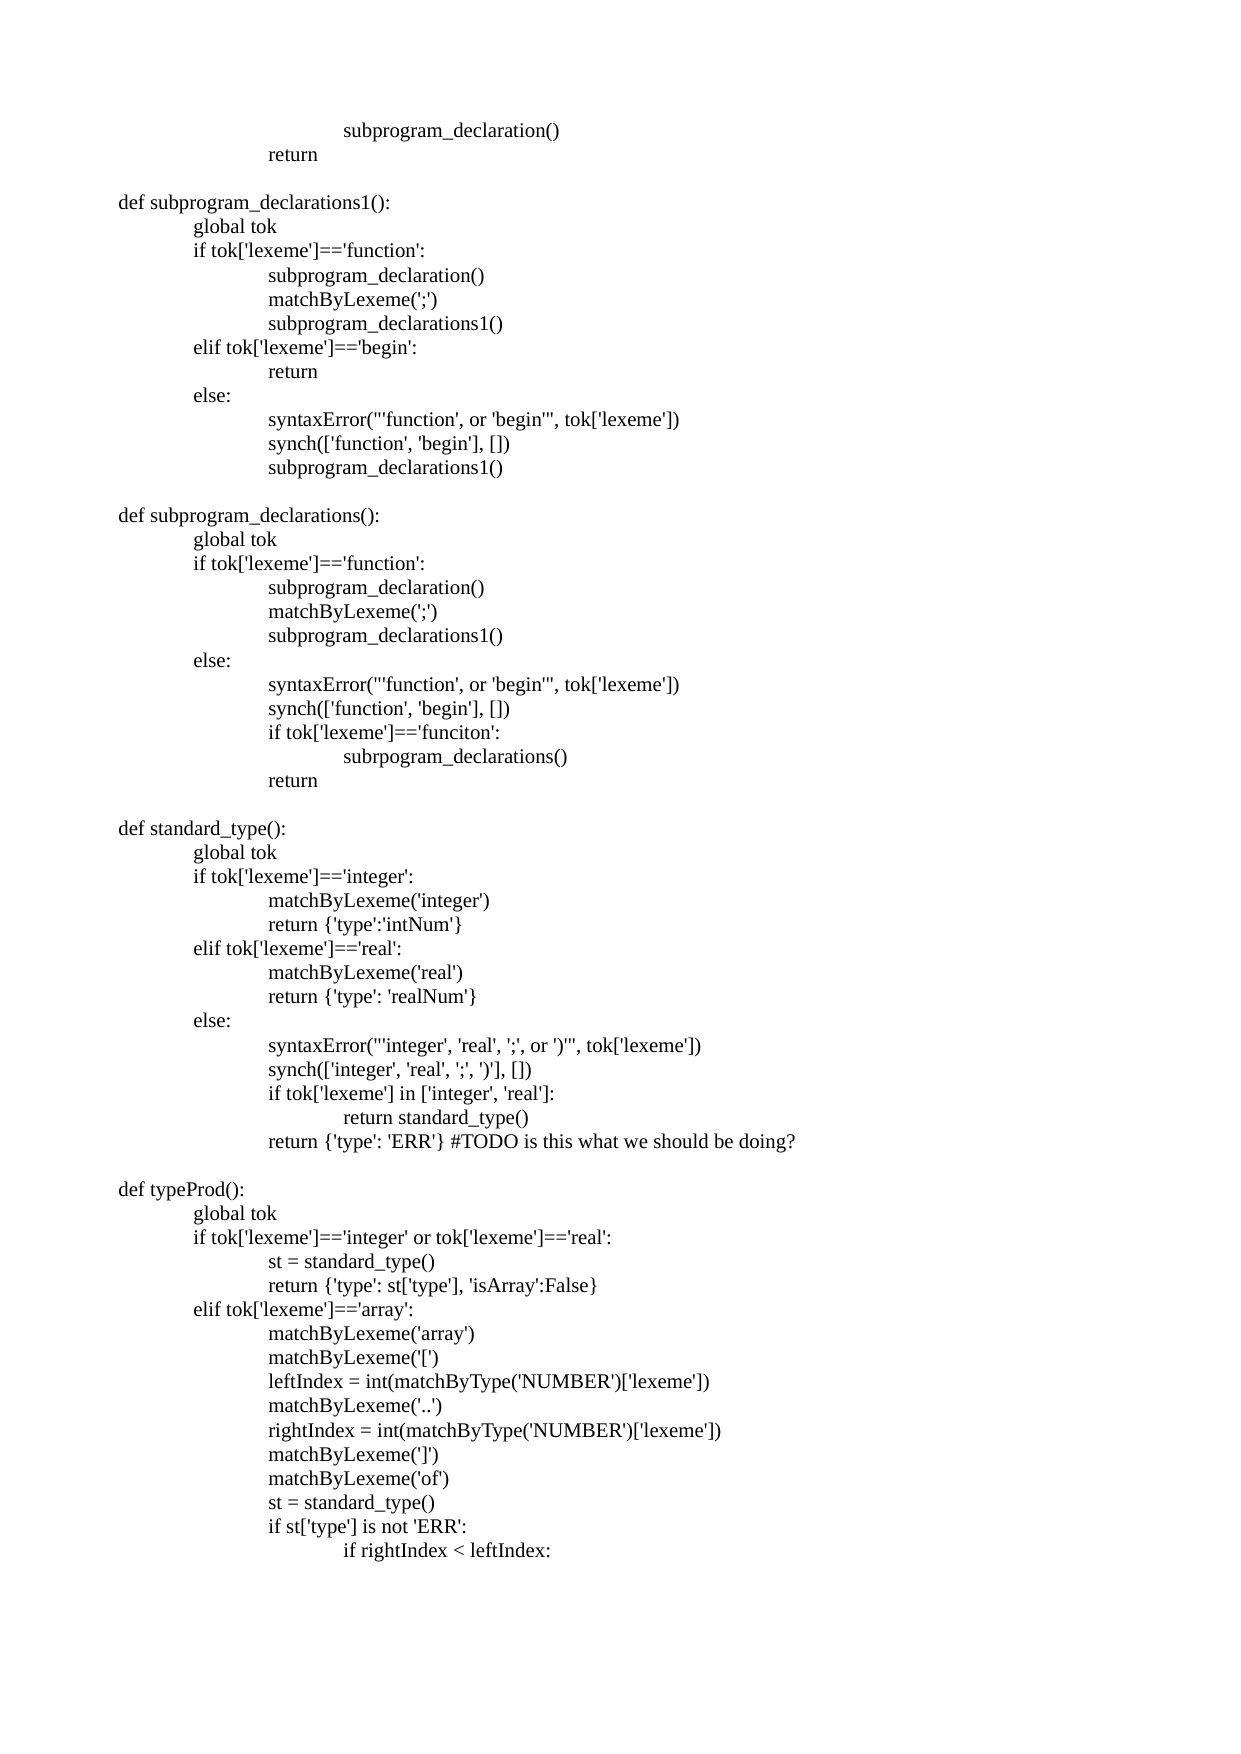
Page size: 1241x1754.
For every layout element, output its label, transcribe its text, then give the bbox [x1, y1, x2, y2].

text else: [118, 647, 1122, 672]
text return {'type':'intNum'} [118, 912, 1122, 936]
text subprogram_declarations1() [118, 311, 1122, 335]
text elif tok['lexeme']=='real': [118, 936, 1122, 960]
text matchByLexeme('[') [118, 1345, 1122, 1369]
text global tok [118, 1201, 1122, 1225]
text else: [118, 1008, 1122, 1032]
text if tok['lexeme']=='integer': [118, 864, 1122, 888]
text synch(['function', 'begin'], []) [118, 431, 1122, 455]
text matchByLexeme('..') [118, 1393, 1122, 1417]
text return standard_type() [118, 1105, 1122, 1129]
text syntaxError("'integer', 'real', ';', or ')'", tok['lexeme']) [118, 1032, 1122, 1057]
text matchByLexeme('real') [118, 960, 1122, 984]
text return [118, 142, 1122, 166]
text subprogram_declarations1() [118, 623, 1122, 647]
text global tok [118, 527, 1122, 551]
text synch(['function', 'begin'], []) [118, 696, 1122, 720]
text def subprogram_declarations1(): [118, 190, 1122, 214]
text subprogram_declarations1() [118, 455, 1122, 479]
text leftIndex = int(matchByType('NUMBER')['lexeme']) [118, 1369, 1122, 1393]
text def standard_type(): [118, 816, 1122, 840]
text matchByLexeme(';') [118, 599, 1122, 623]
text matchByLexeme('of') [118, 1466, 1122, 1490]
text subprogram_declaration() [118, 262, 1122, 287]
text if tok['lexeme']=='function': [118, 551, 1122, 575]
text if tok['lexeme']=='function': [118, 238, 1122, 262]
text matchByLexeme(']') [118, 1442, 1122, 1466]
text syntaxError("'function', or 'begin'", tok['lexeme']) [118, 672, 1122, 696]
text st = standard_type() [118, 1490, 1122, 1514]
text rightIndex = int(matchByType('NUMBER')['lexeme']) [118, 1417, 1122, 1442]
text elif tok['lexeme']=='array': [118, 1297, 1122, 1321]
text if st['type'] is not 'ERR': [118, 1514, 1122, 1538]
text subrpogram_declarations() [118, 744, 1122, 768]
text global tok [118, 214, 1122, 238]
text st = standard_type() [118, 1249, 1122, 1273]
text syntaxError("'function', or 'begin'", tok['lexeme']) [118, 407, 1122, 431]
text if tok['lexeme'] in ['integer', 'real']: [118, 1081, 1122, 1105]
text if rightIndex < leftIndex: [118, 1538, 1122, 1562]
text if tok['lexeme']=='funciton': [118, 720, 1122, 744]
text matchByLexeme(';') [118, 287, 1122, 311]
text subprogram_declaration() [118, 118, 1122, 142]
text elif tok['lexeme']=='begin': [118, 335, 1122, 359]
text matchByLexeme('array') [118, 1321, 1122, 1345]
text return {'type': st['type'], 'isArray':False} [118, 1273, 1122, 1297]
text return {'type': 'realNum'} [118, 984, 1122, 1008]
text else: [118, 383, 1122, 407]
text def typeProd(): [118, 1177, 1122, 1201]
text return [118, 359, 1122, 383]
text return [118, 768, 1122, 792]
text global tok [118, 840, 1122, 864]
text matchByLexeme('integer') [118, 888, 1122, 912]
text def subprogram_declarations(): [118, 503, 1122, 527]
text return {'type': 'ERR'} #TODO is this what we should be doing? [118, 1129, 1122, 1153]
text if tok['lexeme']=='integer' or tok['lexeme']=='real': [118, 1225, 1122, 1249]
text synch(['integer', 'real', ';', ')'], []) [118, 1057, 1122, 1081]
text subprogram_declaration() [118, 575, 1122, 599]
